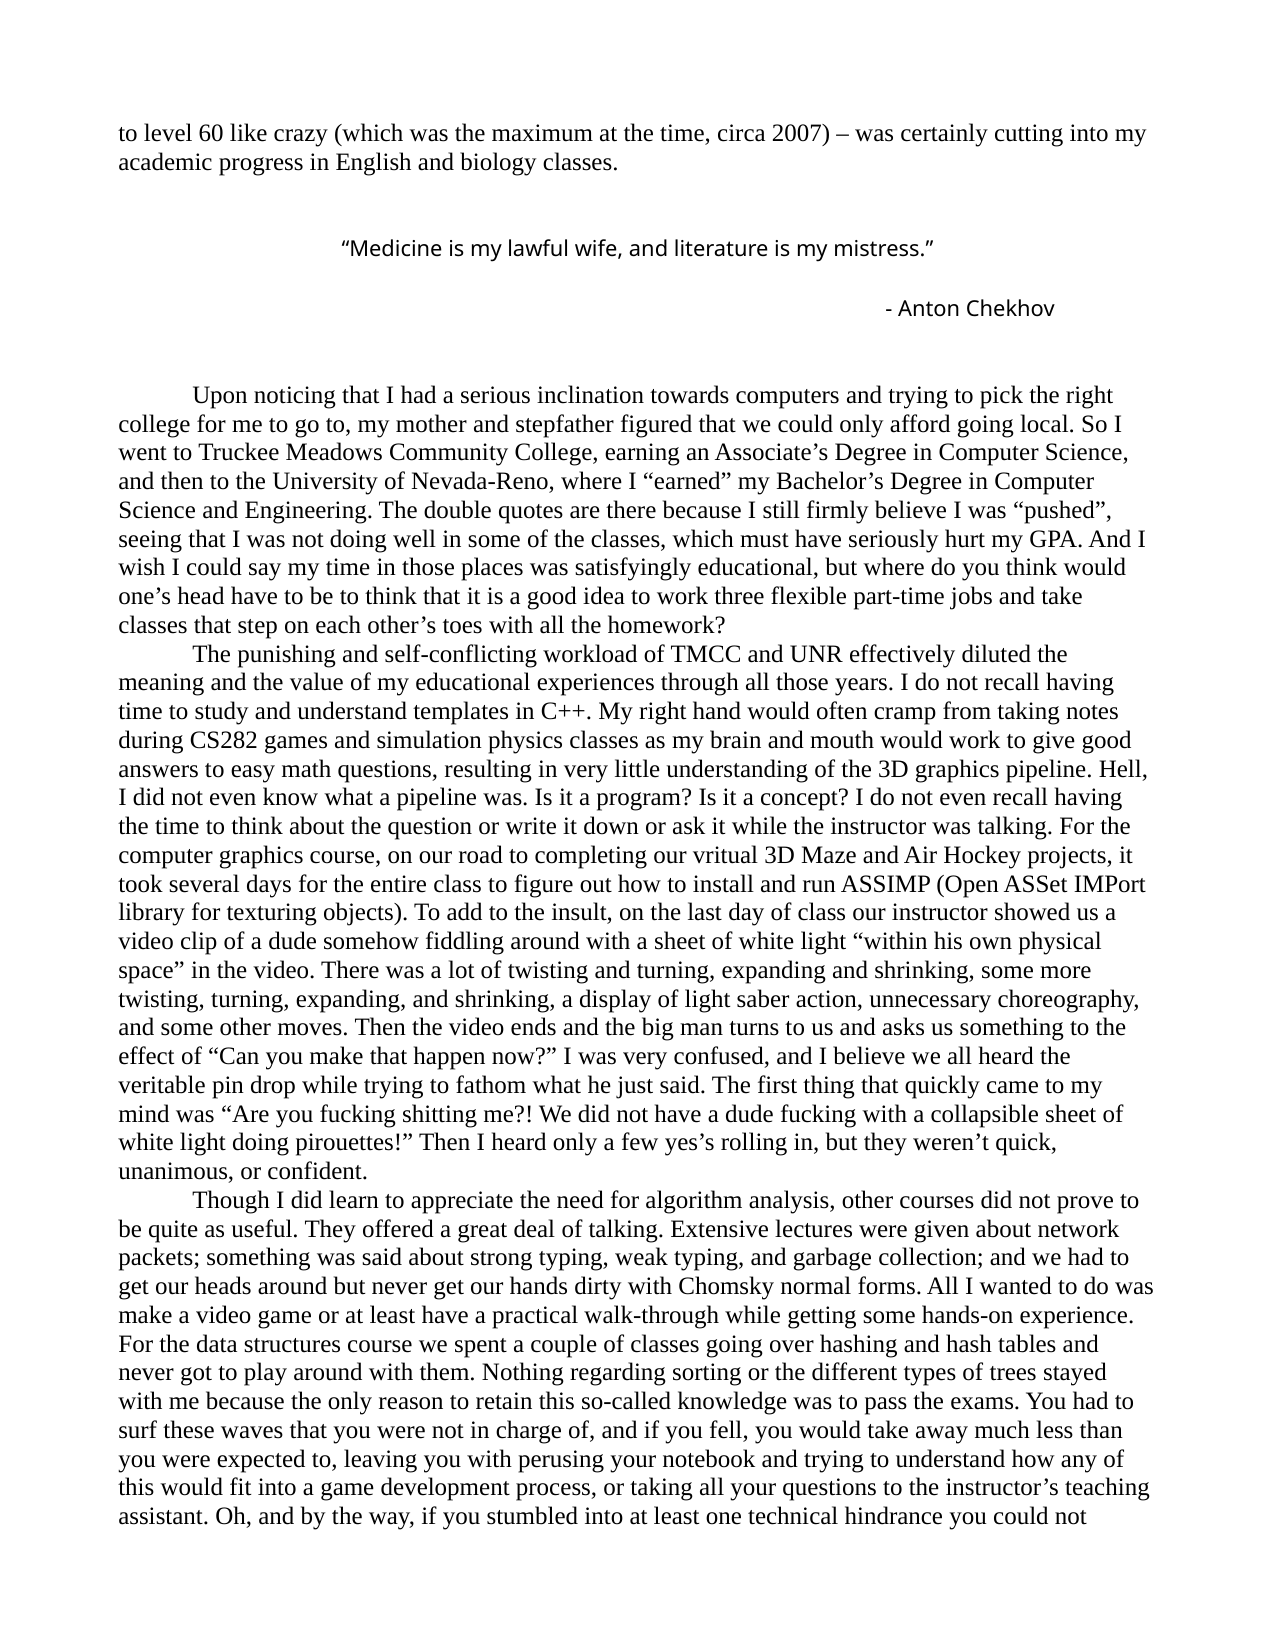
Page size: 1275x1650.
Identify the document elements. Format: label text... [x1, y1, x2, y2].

text Upon noticing that I had a serious inclination towards computers and trying to pick the right college for me to go to, my mother and stepfather figured that we could only afford going local. So I went to Truckee Meadows Community College, earning an Associate’s Degree in Computer Science, and then to the University of Nevada-Reno, where I “earned” my Bachelor’s Degree in Computer Science and Engineering. The double quotes are there because I still firmly believe I was “pushed”, seeing that I was not doing well in some of the classes, which must have seriously hurt my GPA. And I wish I could say my time in those places was satisfyingly educational, but where do you think would one’s head have to be to think that it is a good idea to work three flexible part-time jobs and take classes that step on each other’s toes with all the homework? [118, 380, 1157, 639]
text - Anton Chekhov [118, 293, 1157, 322]
text “Medicine is my lawful wife, and literature is my mistress.” [118, 233, 1157, 263]
text to level 60 like crazy (which was the maximum at the time, circa 2007) – was certainly cutting into my academic progress in English and biology classes. [118, 118, 1157, 176]
text The punishing and self-conflicting workload of TMCC and UNR effectively diluted the meaning and the value of my educational experiences through all those years. I do not recall having time to study and understand templates in C++. My right hand would often cramp from taking notes during CS282 games and simulation physics classes as my brain and mouth would work to give good answers to easy math questions, resulting in very little understanding of the 3D graphics pipeline. Hell, I did not even know what a pipeline was. Is it a program? Is it a concept? I do not even recall having the time to think about the question or write it down or ask it while the instructor was talking. For the computer graphics course, on our road to completing our vritual 3D Maze and Air Hockey projects, it took several days for the entire class to figure out how to install and run ASSIMP (Open ASSet IMPort library for texturing objects). To add to the insult, on the last day of class our instructor showed us a video clip of a dude somehow fiddling around with a sheet of white light “within his own physical space” in the video. There was a lot of twisting and turning, expanding and shrinking, some more twisting, turning, expanding, and shrinking, a display of light saber action, unnecessary choreography, and some other moves. Then the video ends and the big man turns to us and asks us something to the effect of “Can you make that happen now?” I was very confused, and I believe we all heard the veritable pin drop while trying to fathom what he just said. The first thing that quickly came to my mind was “Are you fucking shitting me?! We did not have a dude fucking with a collapsible sheet of white light doing pirouettes!” Then I heard only a few yes’s rolling in, but they weren’t quick, unanimous, or confident. [118, 639, 1157, 1185]
text Though I did learn to appreciate the need for algorithm analysis, other courses did not prove to be quite as useful. They offered a great deal of talking. Extensive lectures were given about network packets; something was said about strong typing, weak typing, and garbage collection; and we had to get our heads around but never get our hands dirty with Chomsky normal forms. All I wanted to do was make a video game or at least have a practical walk-through while getting some hands-on experience. For the data structures course we spent a couple of classes going over hashing and hash tables and never got to play around with them. Nothing regarding sorting or the different types of trees stayed with me because the only reason to retain this so-called knowledge was to pass the exams. You had to surf these waves that you were not in charge of, and if you fell, you would take away much less than you were expected to, leaving you with perusing your notebook and trying to understand how any of this would fit into a game development process, or taking all your questions to the instructor’s teaching assistant. Oh, and by the way, if you stumbled into at least one technical hindrance you could not [118, 1185, 1157, 1530]
